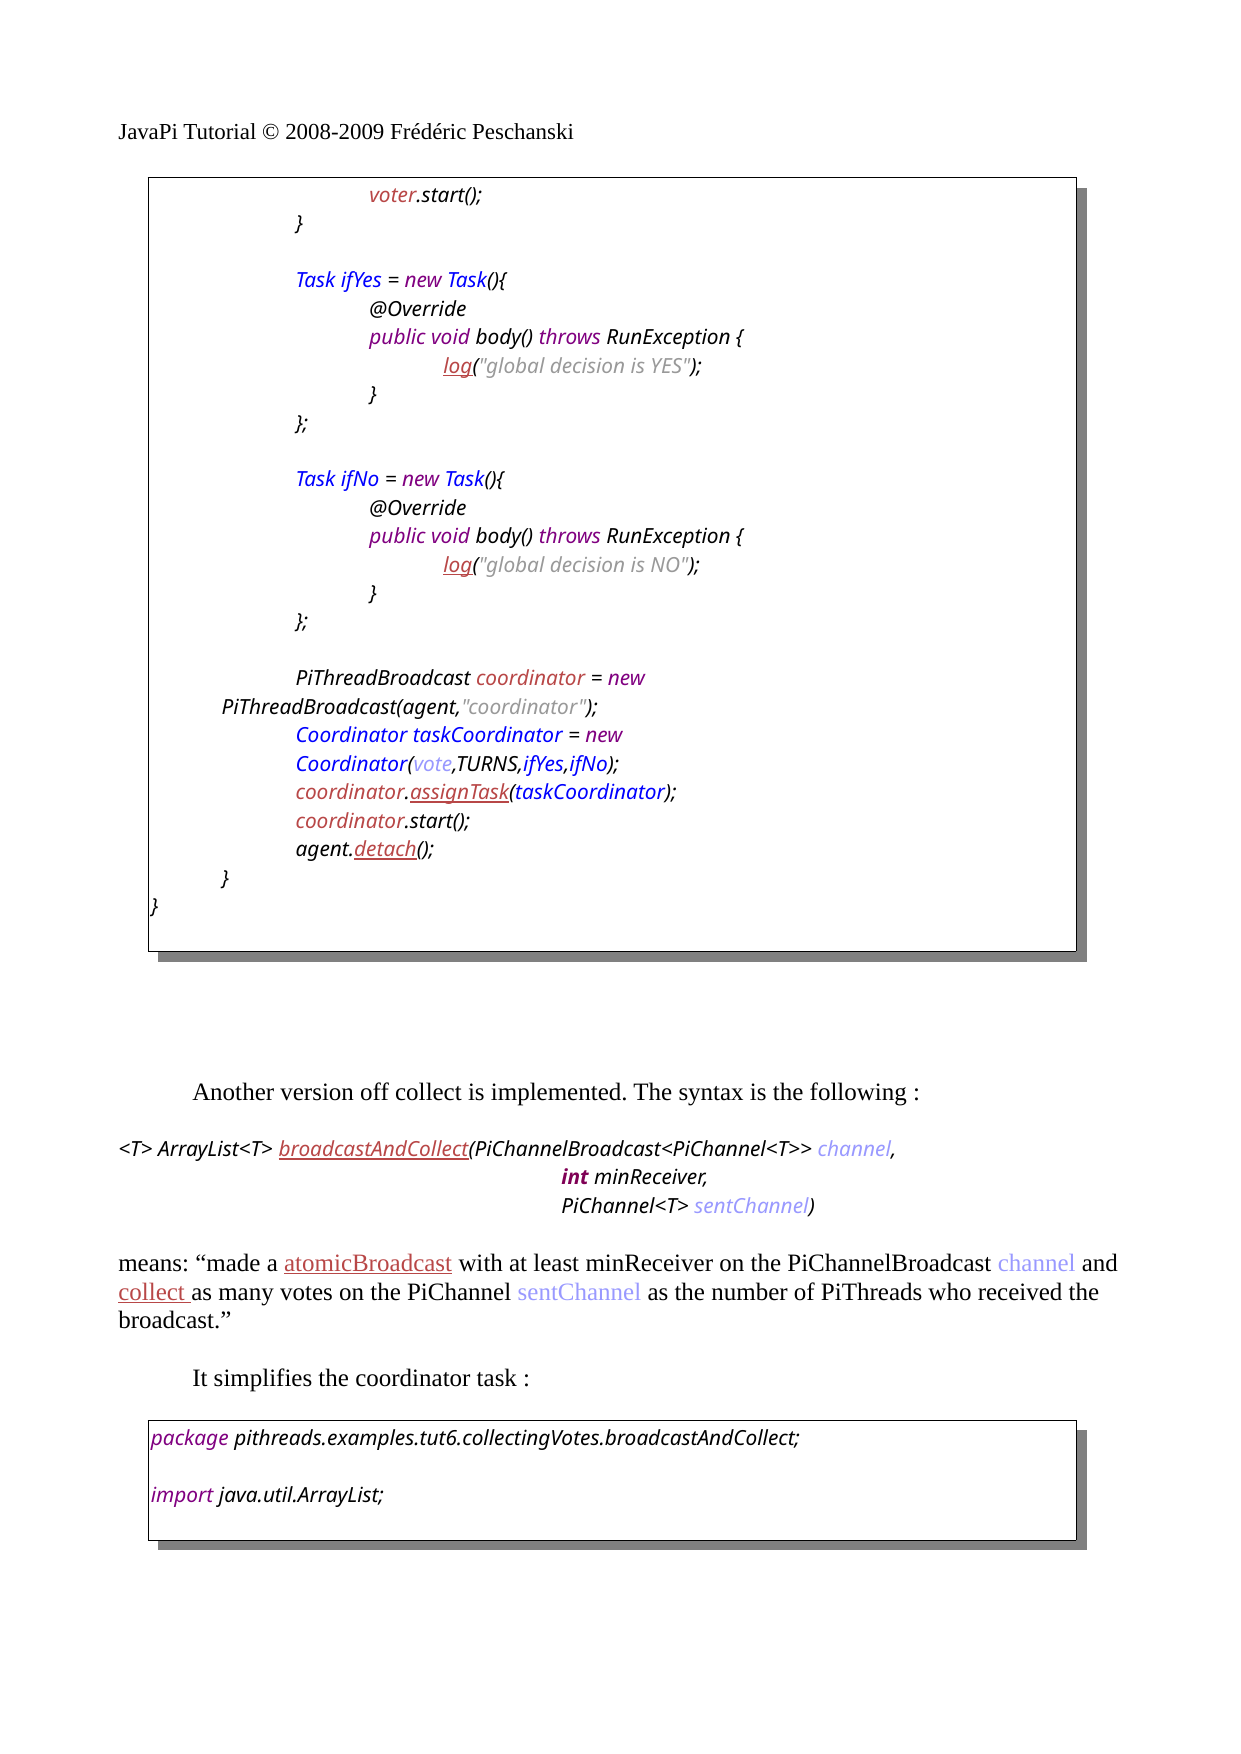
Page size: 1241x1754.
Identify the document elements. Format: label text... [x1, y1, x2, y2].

text PiChannel<T> sentChannel) [118, 1191, 1122, 1219]
text Coordinator taskCoordinator = new Coordinator(vote,TURNS,ifYes,ifNo); [149, 717, 1076, 774]
text Task ifNo = new Task(){ [149, 461, 1076, 490]
text log("global decision is NO"); [149, 547, 1076, 575]
text PiThreadBroadcast coordinator = new PiThreadBroadcast(agent,"coordinator"); [149, 661, 1076, 717]
text }; [149, 404, 1076, 436]
text @Override [149, 490, 1076, 518]
text } [149, 376, 1076, 404]
text }; [149, 604, 1076, 635]
text log("global decision is YES"); [149, 348, 1076, 376]
text } [149, 575, 1076, 604]
text } [149, 206, 1076, 237]
text public void body() throws RunException { [149, 518, 1076, 547]
text It simplifies the coordinator task : [118, 1363, 1122, 1392]
text } [149, 888, 1076, 919]
text Another version off collect is implemented. The syntax is the following : [118, 1077, 1122, 1105]
text Task ifYes = new Task(){ [149, 262, 1076, 291]
text <T> ArrayList<T> broadcastAndCollect(PiChannelBroadcast<PiChannel<T>> channel, int minReceiver, [118, 1134, 1122, 1191]
text package pithreads.examples.tut6.collectingVotes.broadcastAndCollect; [149, 1421, 1076, 1451]
text public void body() throws RunException { [149, 319, 1076, 348]
text coordinator.start(); [149, 803, 1076, 831]
text import java.util.ArrayList; [149, 1477, 1076, 1508]
text @Override [149, 291, 1076, 319]
text } [149, 859, 1076, 888]
text agent.detach(); [149, 831, 1076, 859]
text voter.start(); [149, 178, 1076, 206]
text coordinator.assignTask(taskCoordinator); [149, 774, 1076, 803]
text means: “made a atomicBroadcast with at least minReceiver on the PiChannelBroadcast channel and collect as many votes on the PiChannel sentChannel as the number of PiThreads who received the broadcast.” [118, 1248, 1122, 1334]
